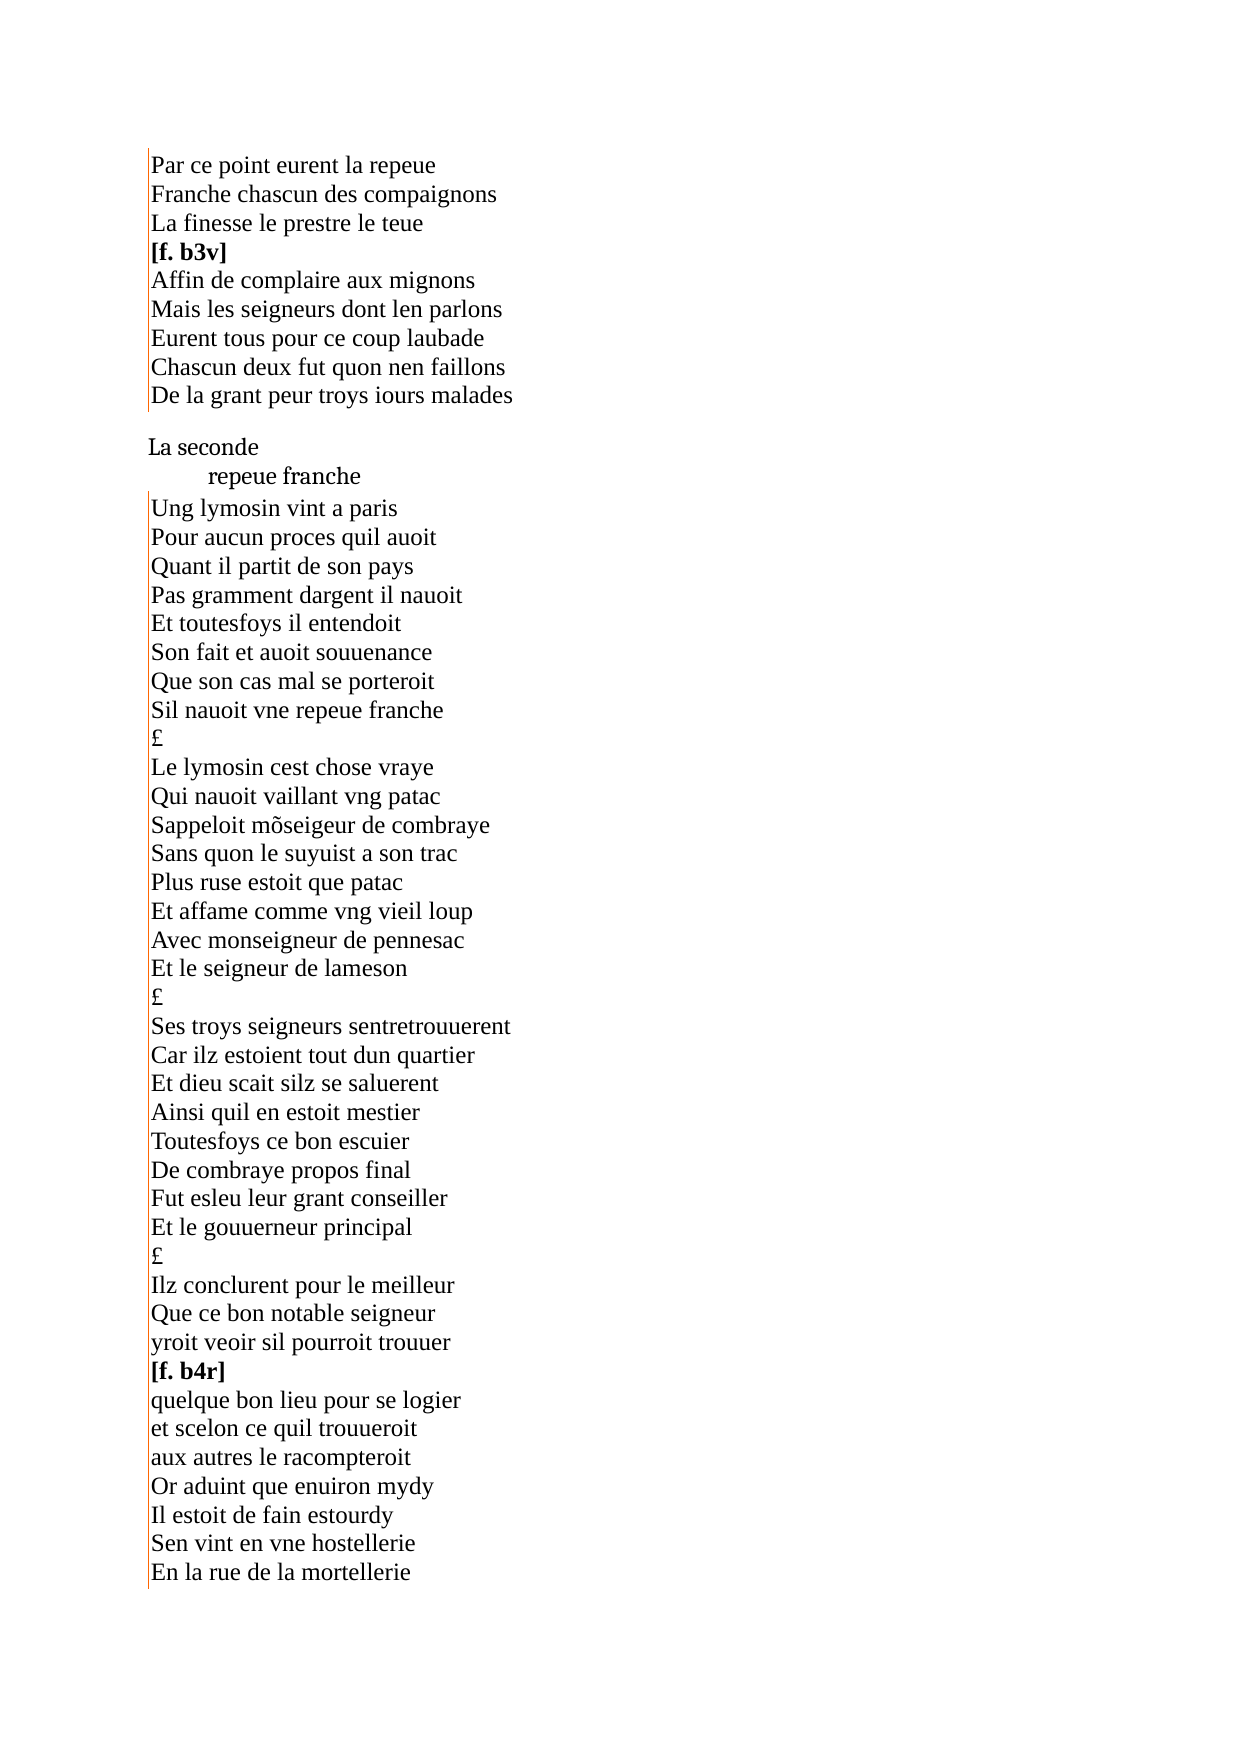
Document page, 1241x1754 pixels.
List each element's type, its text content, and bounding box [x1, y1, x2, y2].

text Qui nauoit vaillant vng patac [149, 781, 1093, 810]
text Chascun deux fut quon nen faillons [149, 352, 1093, 381]
text Ainsi quil en estoit mestier [149, 1097, 1093, 1126]
text Ses troys seigneurs sentretrouuerent [149, 1011, 1093, 1040]
text Que ce bon notable seigneur [149, 1298, 1093, 1327]
text £ [149, 1241, 1093, 1270]
text Sans quon le suyuist a son trac [149, 838, 1093, 867]
text Et affame comme vng vieil loup [149, 896, 1093, 925]
text Fut esleu leur grant conseiller [149, 1183, 1093, 1212]
text Le lymosin cest chose vraye [149, 752, 1093, 781]
text [f. b3v] [149, 237, 1093, 266]
text £ [149, 723, 1093, 752]
text Ilz conclurent pour le meilleur [149, 1270, 1093, 1298]
text La finesse le prestre le teue [149, 208, 1093, 237]
text Et dieu scait silz se saluerent [149, 1068, 1093, 1097]
text Et toutesfoys il entendoit [149, 608, 1093, 637]
text Il estoit de fain estourdy [149, 1500, 1093, 1528]
text Par ce point eurent la repeue [149, 148, 1093, 179]
text Mais les seigneurs dont len parlons [149, 294, 1093, 323]
text Franche chascun des compaignons [149, 179, 1093, 208]
text Et le seigneur de lameson [149, 953, 1093, 982]
text Ung lymosin vint a paris [149, 491, 1093, 522]
text Pour aucun proces quil auoit [149, 522, 1093, 551]
text De la grant peur troys iours malades [149, 381, 1093, 412]
text Affin de complaire aux mignons [149, 266, 1093, 294]
text aux autres le racompteroit [149, 1442, 1093, 1471]
text Quant il partit de son pays [149, 551, 1093, 580]
text De combraye propos final [149, 1155, 1093, 1183]
subtitle La seconde repeue franche [148, 433, 1093, 491]
text Or aduint que enuiron mydy [149, 1471, 1093, 1500]
text Pas gramment dargent il nauoit [149, 580, 1093, 608]
text Plus ruse estoit que patac [149, 867, 1093, 896]
text Sen vint en vne hostellerie [149, 1528, 1093, 1557]
text Et le gouuerneur principal [149, 1212, 1093, 1241]
text Son fait et auoit souuenance [149, 637, 1093, 666]
text Sappeloit mõseigeur de combraye [149, 810, 1093, 838]
text En la rue de la mortellerie [149, 1557, 1093, 1589]
text Avec monseigneur de pennesac [149, 925, 1093, 953]
text Que son cas mal se porteroit [149, 666, 1093, 695]
text yroit veoir sil pourroit trouuer [149, 1327, 1093, 1356]
text Eurent tous pour ce coup laubade [149, 323, 1093, 352]
text Car ilz estoient tout dun quartier [149, 1040, 1093, 1068]
text £ [149, 982, 1093, 1011]
text et scelon ce quil trouueroit [149, 1413, 1093, 1442]
text Sil nauoit vne repeue franche [149, 695, 1093, 723]
text [f. b4r] [149, 1356, 1093, 1385]
text Toutesfoys ce bon escuier [149, 1126, 1093, 1155]
text quelque bon lieu pour se logier [149, 1385, 1093, 1413]
